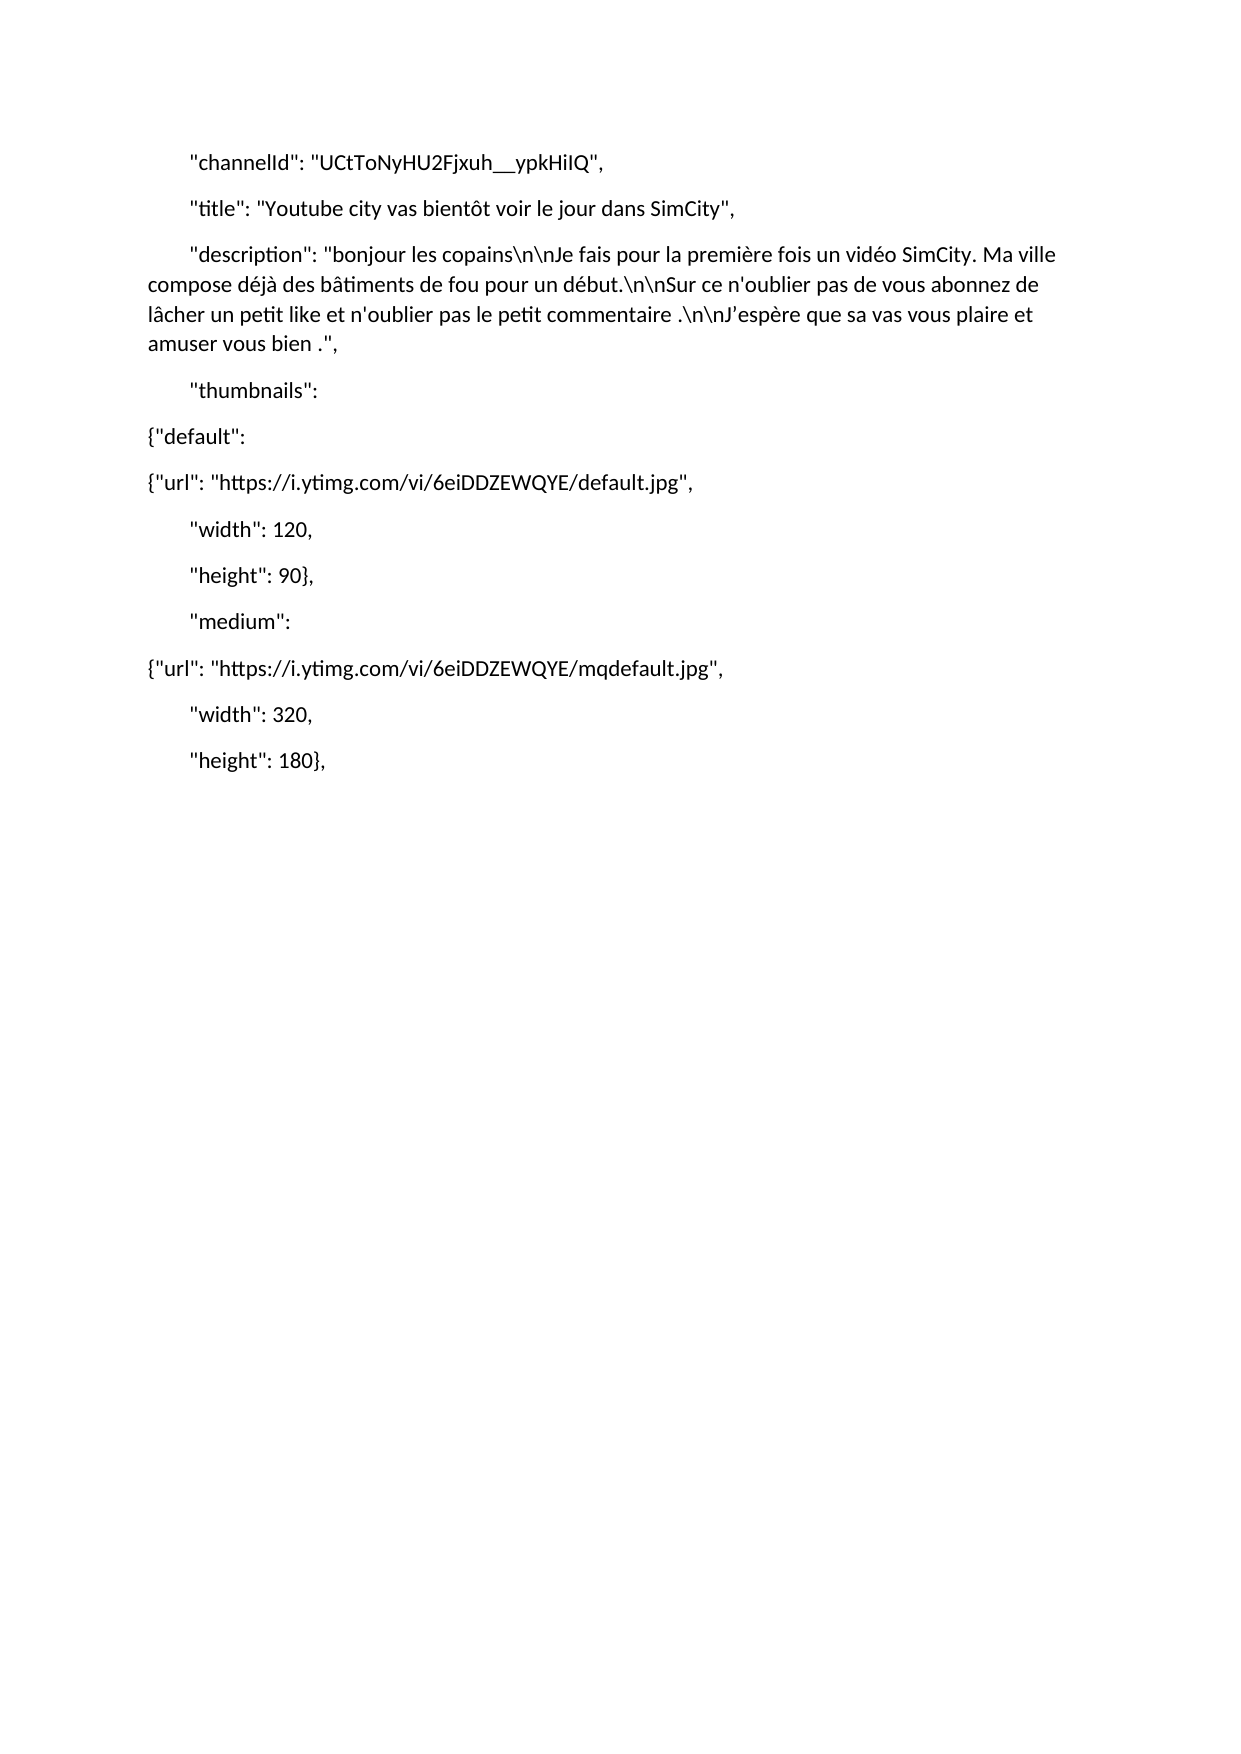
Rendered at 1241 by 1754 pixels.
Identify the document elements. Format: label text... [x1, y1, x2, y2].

text "channelId": "UCtToNyHU2Fjxuh__ypkHiIQ", [148, 148, 1093, 176]
text {"default": [148, 422, 1093, 450]
text "height": 90}, [148, 561, 1093, 589]
text "thumbnails": [148, 376, 1093, 404]
text "height": 180}, [148, 747, 1093, 774]
text "medium": [148, 607, 1093, 636]
text {"url": "https://i.ytimg.com/vi/6eiDDZEWQYE/mqdefault.jpg", [148, 654, 1093, 682]
text {"url": "https://i.ytimg.com/vi/6eiDDZEWQYE/default.jpg", [148, 468, 1093, 496]
text "width": 120, [148, 515, 1093, 543]
text "width": 320, [148, 700, 1093, 728]
text "title": "Youtube city vas bientôt voir le jour dans SimCity", [148, 194, 1093, 222]
text "description": "bonjour les copains\n\nJe fais pour la première fois un vidéo SimCity. Ma ville compose déjà des bâtiments de fou pour un début.\n\nSur ce n'oublier pas de vous abonnez de lâcher un petit like et n'oublier pas le petit commentaire .\n\nJ’espère que sa vas vous plaire et amuser vous bien .", [148, 240, 1093, 357]
